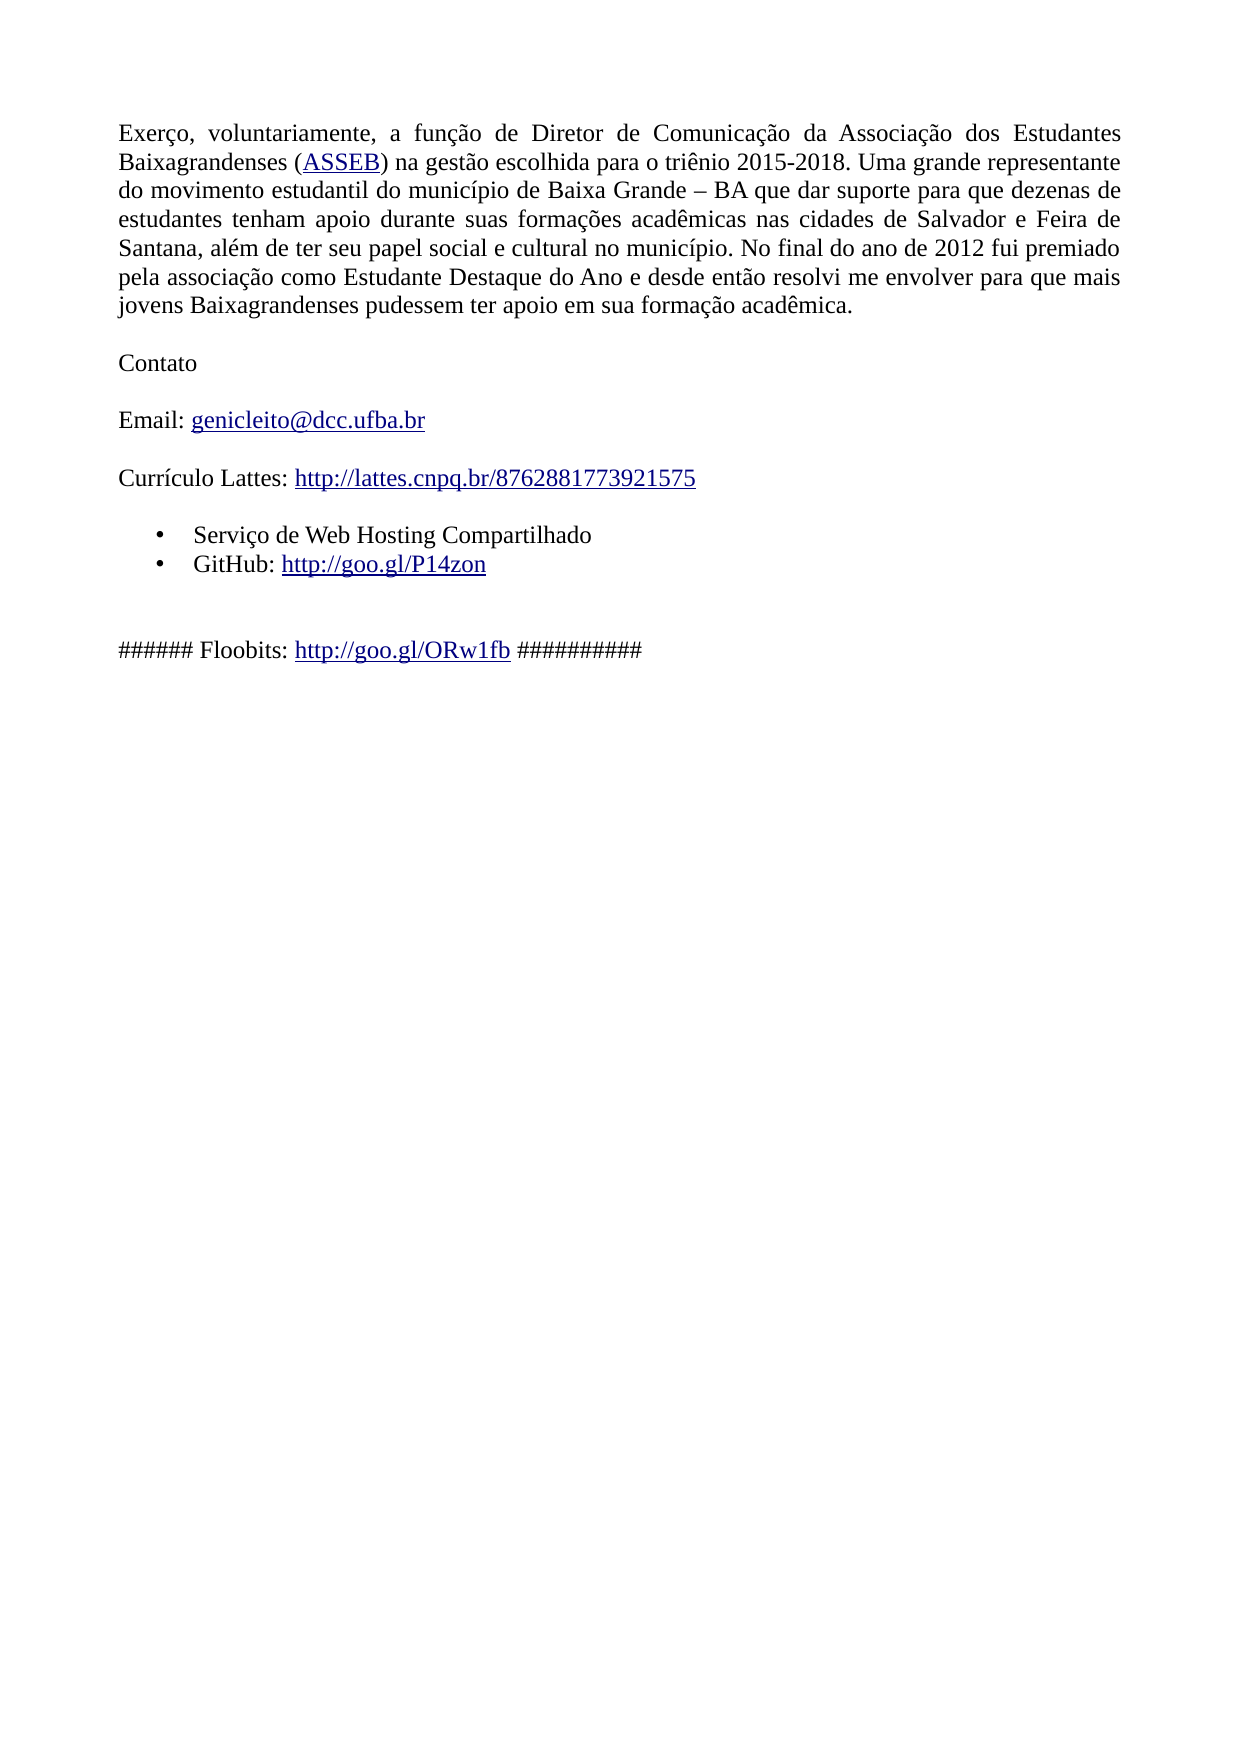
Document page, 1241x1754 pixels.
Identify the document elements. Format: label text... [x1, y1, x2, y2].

text Email: genicleito@dcc.ufba.br [118, 406, 1122, 434]
text Contato [118, 348, 1122, 377]
text ###### Floobits: http://goo.gl/ORw1fb ########## [118, 636, 1122, 664]
list GitHub: http://goo.gl/P14zon [156, 549, 1122, 578]
text Currículo Lattes: http://lattes.cnpq.br/8762881773921575 [118, 463, 1122, 492]
text Exerço, voluntariamente, a função de Diretor de Comunicação da Associação dos Estudantes Baixagrandenses (ASSEB) na gestão escolhida para o triênio 2015-2018. Uma grande representante do movimento estudantil do município de Baixa Grande – BA que dar suporte para que dezenas de estudantes tenham apoio durante suas formações acadêmicas nas cidades de Salvador e Feira de Santana, além de ter seu papel social e cultural no município. No final do ano de 2012 fui premiado pela associação como Estudante Destaque do Ano e desde então resolvi me envolver para que mais jovens Baixagrandenses pudessem ter apoio em sua formação acadêmica. [118, 118, 1122, 319]
list Serviço de Web Hosting Compartilhado [156, 521, 1122, 549]
